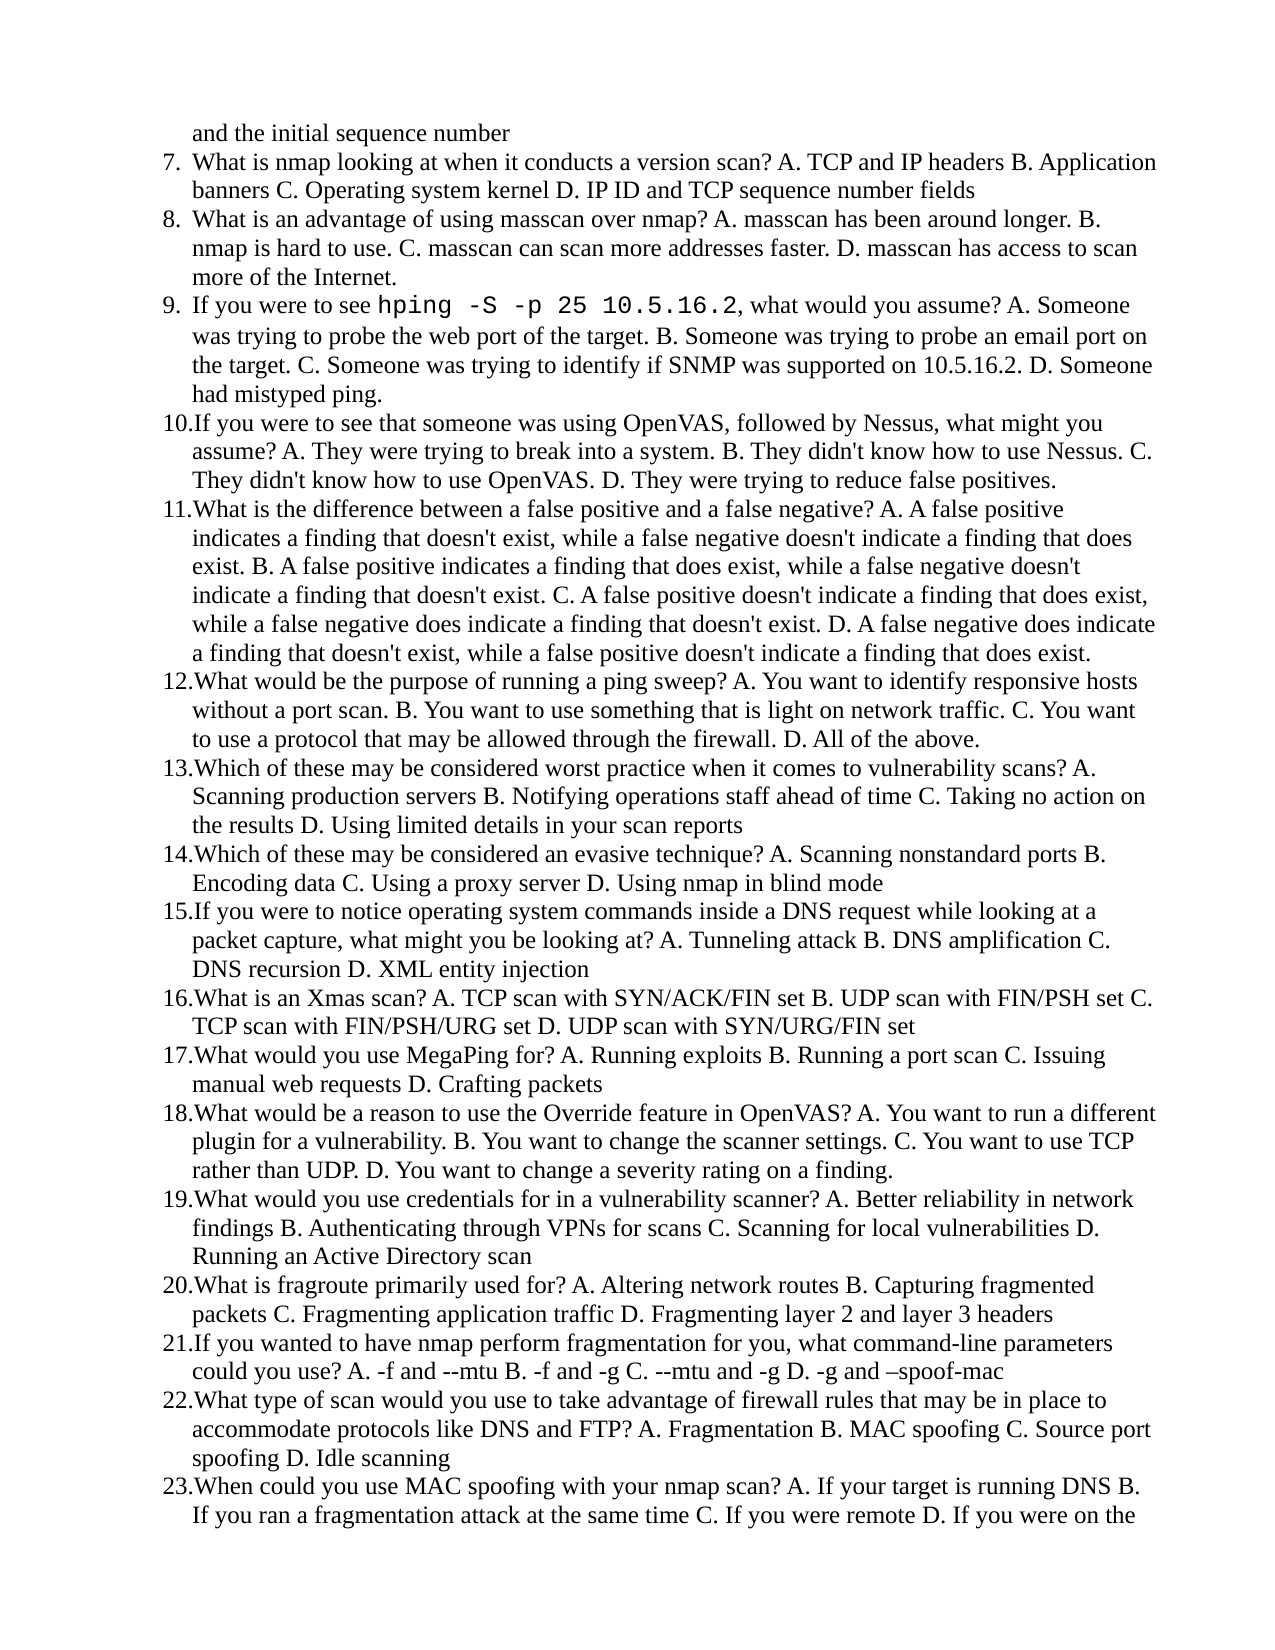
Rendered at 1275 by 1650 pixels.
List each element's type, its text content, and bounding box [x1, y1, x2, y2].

list What is an advantage of using masscan over nmap? A. masscan has been around longer. B. nmap is hard to use. C. masscan can scan more addresses faster. D. masscan has access to scan more of the Internet. [162, 204, 1157, 291]
list If you were to see hping ‐S ‐p 25 10.5.16.2, what would you assume? A. Someone was trying to probe the web port of the target. B. Someone was trying to probe an email port on the target. C. Someone was trying to identify if SNMP was supported on 10.5.16.2. D. Someone had mistyped ping. [162, 291, 1157, 408]
list What is an Xmas scan? A. TCP scan with SYN/ACK/FIN set B. UDP scan with FIN/PSH set C. TCP scan with FIN/PSH/URG set D. UDP scan with SYN/URG/FIN set [162, 983, 1157, 1040]
list What would be a reason to use the Override feature in OpenVAS? A. You want to run a different plugin for a vulnerability. B. You want to change the scanner settings. C. You want to use TCP rather than UDP. D. You want to change a severity rating on a finding. [162, 1098, 1157, 1184]
list and the initial sequence number [162, 118, 1157, 147]
list Which of these may be considered an evasive technique? A. Scanning nonstandard ports B. Encoding data C. Using a proxy server D. Using nmap in blind mode [162, 839, 1157, 896]
list When could you use MAC spoofing with your nmap scan? A. If your target is running DNS B. If you ran a fragmentation attack at the same time C. If you were remote D. If you were on the [162, 1471, 1157, 1529]
list What is nmap looking at when it conducts a version scan? A. TCP and IP headers B. Application banners C. Operating system kernel D. IP ID and TCP sequence number fields [162, 147, 1157, 204]
list If you were to notice operating system commands inside a DNS request while looking at a packet capture, what might you be looking at? A. Tunneling attack B. DNS amplification C. DNS recursion D. XML entity injection [162, 896, 1157, 983]
list Which of these may be considered worst practice when it comes to vulnerability scans? A. Scanning production servers B. Notifying operations staff ahead of time C. Taking no action on the results D. Using limited details in your scan reports [162, 753, 1157, 839]
list What would you use MegaPing for? A. Running exploits B. Running a port scan C. Issuing manual web requests D. Crafting packets [162, 1040, 1157, 1098]
list If you wanted to have nmap perform fragmentation for you, what command‐line parameters could you use? A. ‐f and ‐‐mtu B. ‐f and ‐g C. ‐‐mtu and ‐g D. ‐g and –spoof‐mac [162, 1328, 1157, 1385]
list What would be the purpose of running a ping sweep? A. You want to identify responsive hosts without a port scan. B. You want to use something that is light on network traffic. C. You want to use a protocol that may be allowed through the firewall. D. All of the above. [162, 666, 1157, 753]
list What type of scan would you use to take advantage of firewall rules that may be in place to accommodate protocols like DNS and FTP? A. Fragmentation B. MAC spoofing C. Source port spoofing D. Idle scanning [162, 1385, 1157, 1471]
list If you were to see that someone was using OpenVAS, followed by Nessus, what might you assume? A. They were trying to break into a system. B. They didn't know how to use Nessus. C. They didn't know how to use OpenVAS. D. They were trying to reduce false positives. [162, 408, 1157, 494]
list What is the difference between a false positive and a false negative? A. A false positive indicates a finding that doesn't exist, while a false negative doesn't indicate a finding that does exist. B. A false positive indicates a finding that does exist, while a false negative doesn't indicate a finding that doesn't exist. C. A false positive doesn't indicate a finding that does exist, while a false negative does indicate a finding that doesn't exist. D. A false negative does indicate a finding that doesn't exist, while a false positive doesn't indicate a finding that does exist. [162, 494, 1157, 666]
list What would you use credentials for in a vulnerability scanner? A. Better reliability in network findings B. Authenticating through VPNs for scans C. Scanning for local vulnerabilities D. Running an Active Directory scan [162, 1184, 1157, 1270]
list What is fragroute primarily used for? A. Altering network routes B. Capturing fragmented packets C. Fragmenting application traffic D. Fragmenting layer 2 and layer 3 headers [162, 1270, 1157, 1328]
